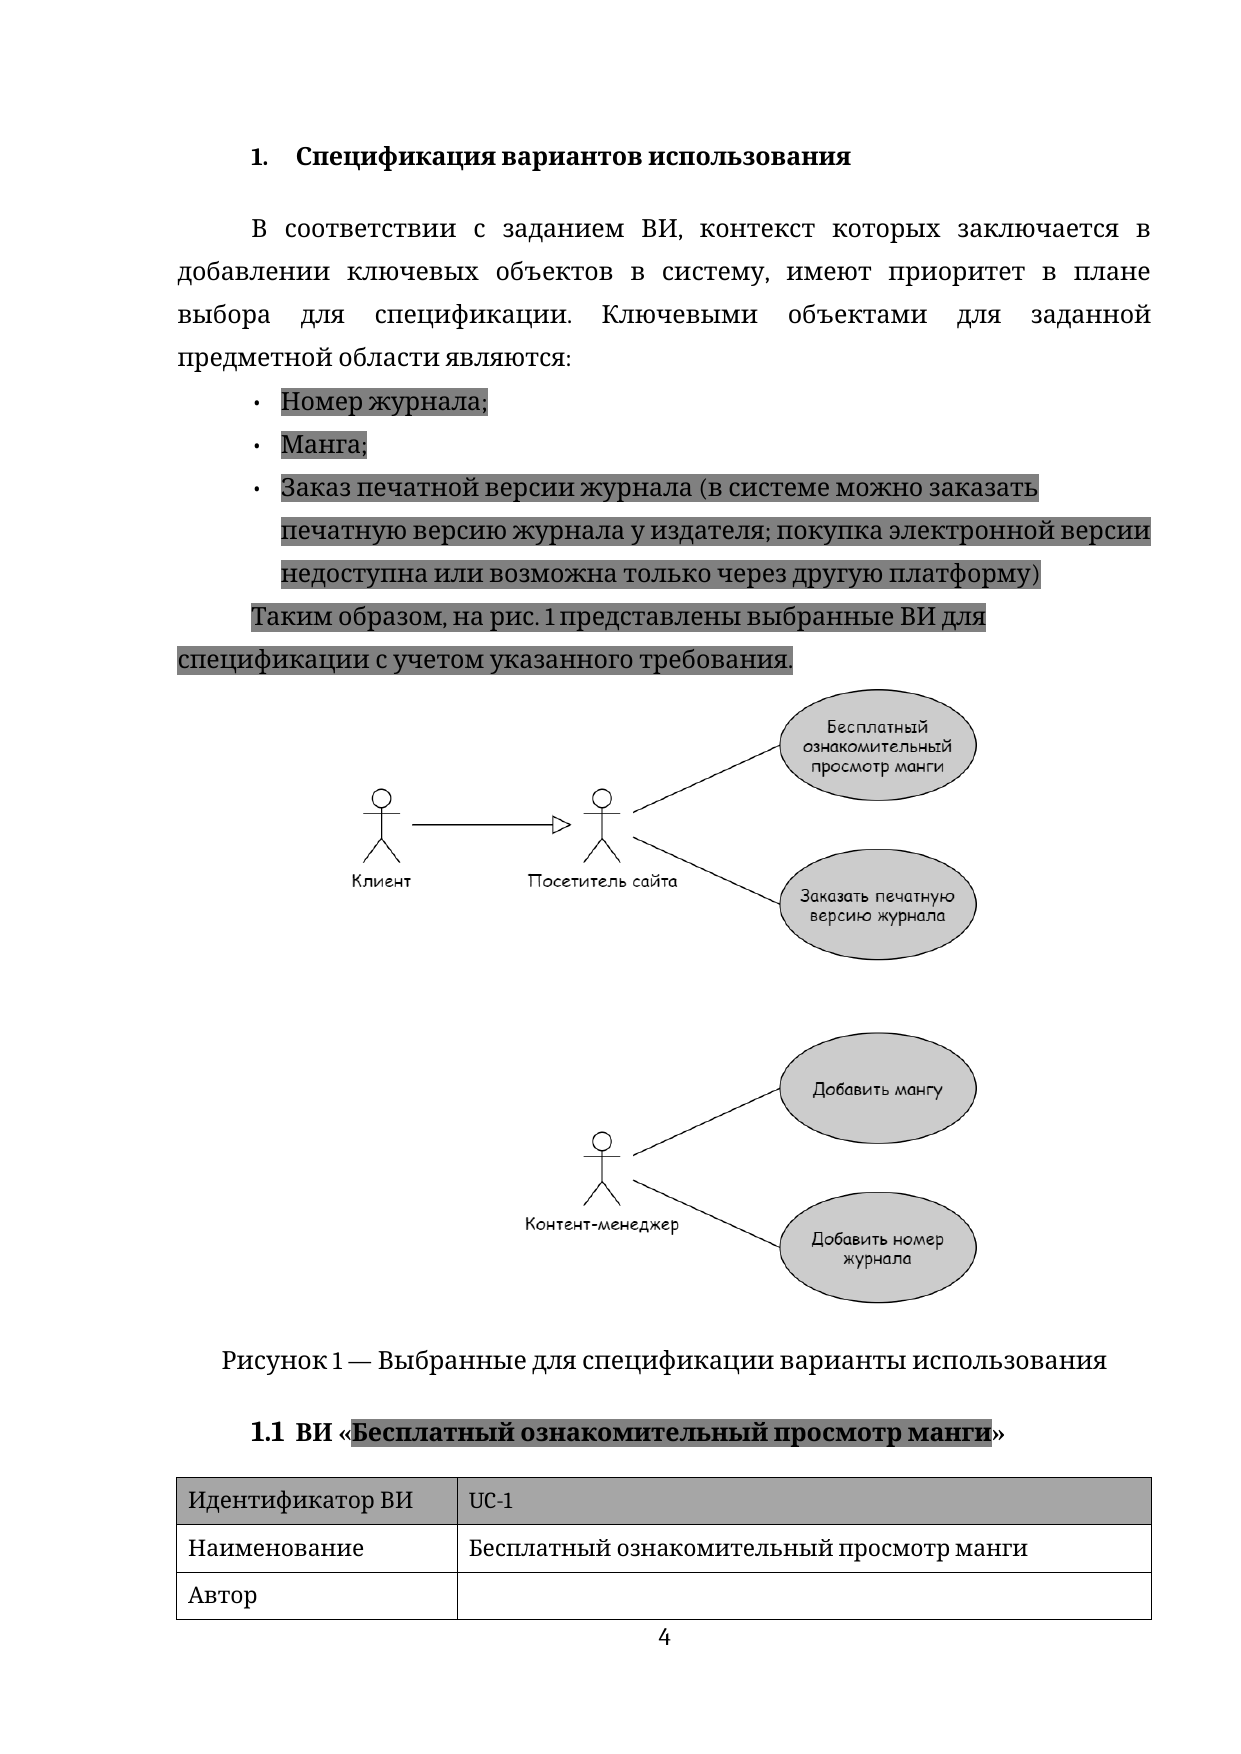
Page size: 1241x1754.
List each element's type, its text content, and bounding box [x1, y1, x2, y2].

table_header UC-1 [458, 1478, 1151, 1524]
text Рисунок 1 — Выбранные для спецификации варианты использования [177, 1347, 1152, 1375]
list Заказ печатной версии журнала (в системе можно заказать печатную версию журнала у издателя; покупка электронной версии недоступна или возможна только через другую платформу) [251, 474, 1152, 589]
table_header Идентификатор ВИ [177, 1478, 457, 1524]
table_cell Наименование [177, 1525, 457, 1572]
text Таким образом, на рис. 1 представлены выбранные ВИ для спецификации с учетом указанного требования. [177, 603, 1152, 675]
text В соответствии с заданием ВИ, контекст которых заключается в добавлении ключевых объектов в систему, имеют приоритет в плане выбора для спецификации. Ключевыми объектами для заданной предметной области являются: [177, 215, 1152, 373]
list Манга; [251, 431, 1152, 459]
list ВИ «Бесплатный ознакомительный просмотр манги» [251, 1415, 1152, 1448]
list Номер журнала; [251, 387, 1152, 416]
table_cell Автор [177, 1573, 457, 1619]
table_cell [458, 1573, 1151, 1619]
table_cell Бесплатный ознакомительный просмотр манги [458, 1525, 1151, 1572]
picture [351, 689, 978, 1304]
list Спецификация вариантов использования [251, 143, 1152, 172]
